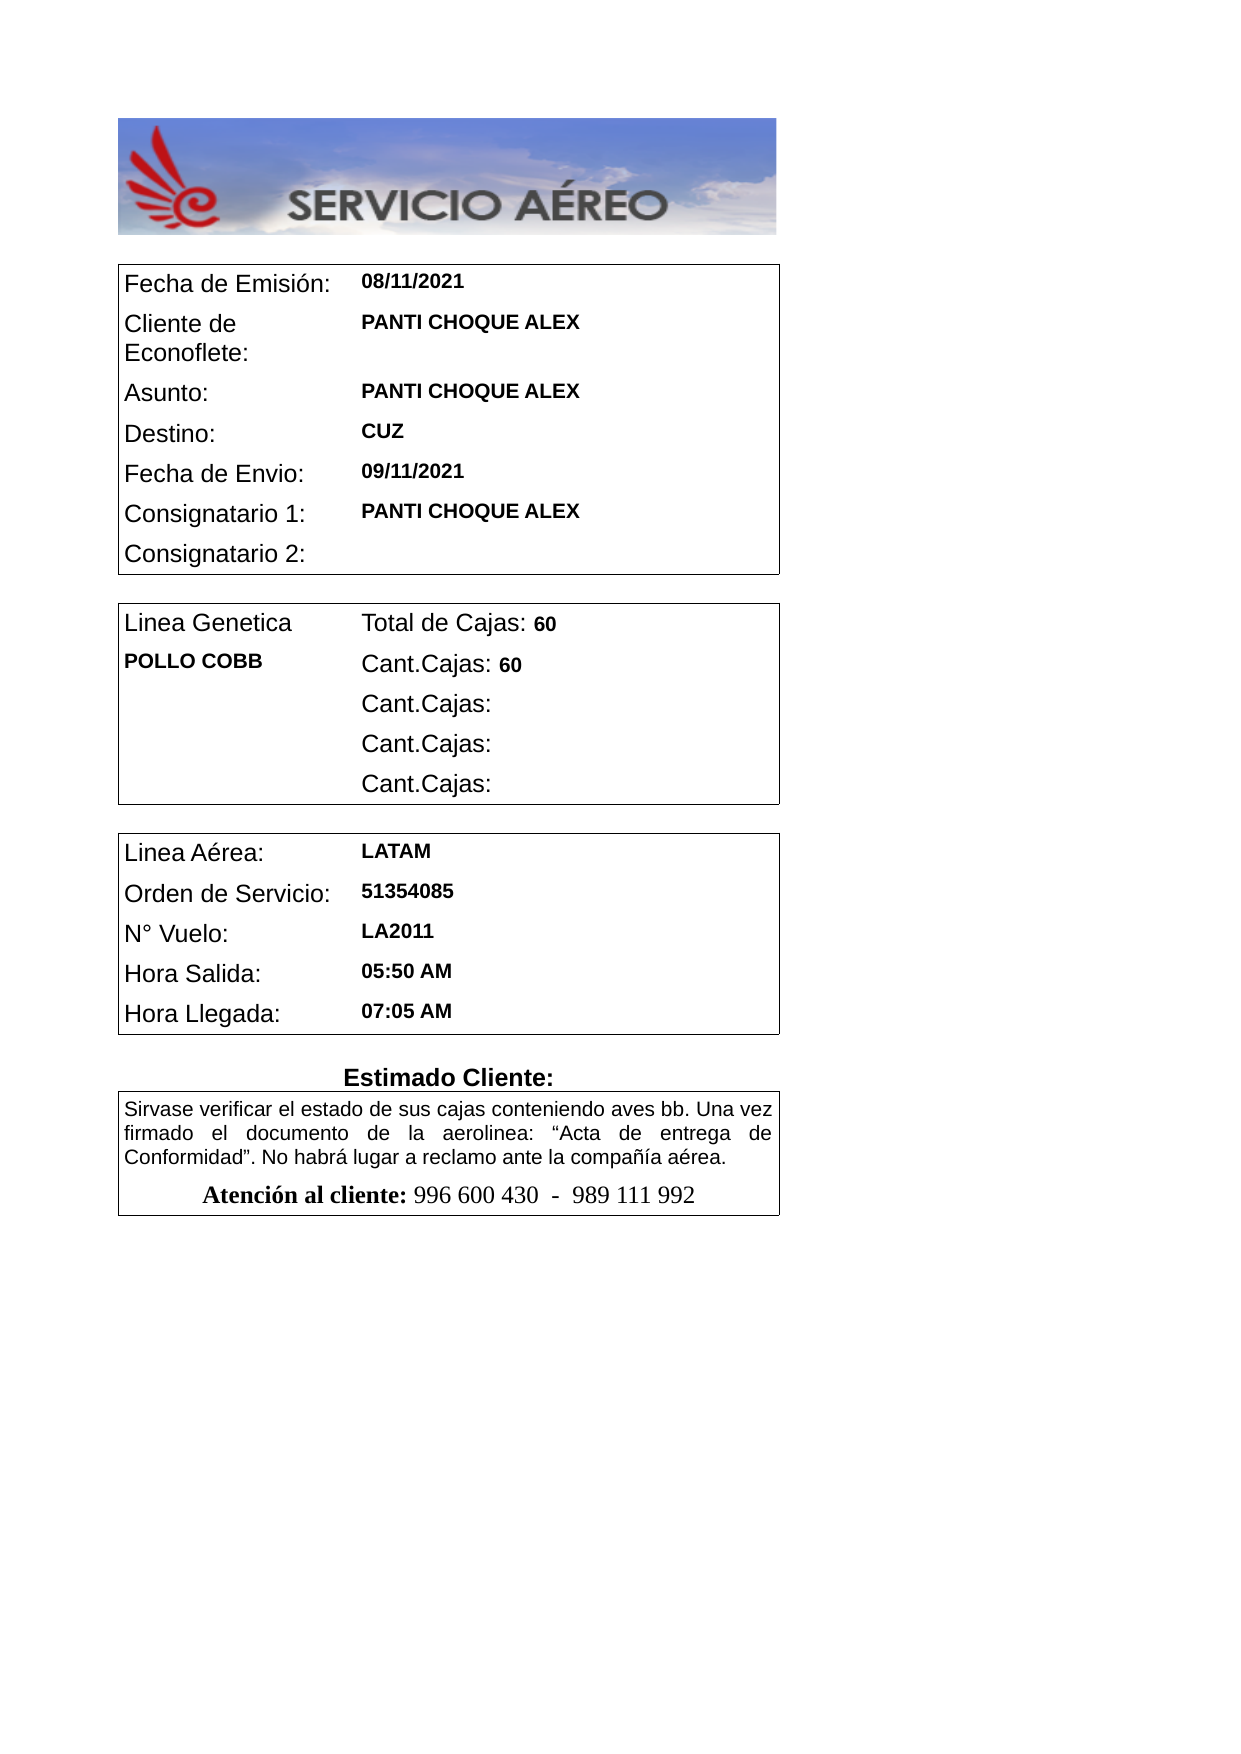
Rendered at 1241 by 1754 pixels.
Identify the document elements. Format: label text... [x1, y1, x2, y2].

table_cell Cant.Cajas: [356, 764, 779, 804]
table_cell PANTI CHOQUE ALEX [356, 493, 779, 533]
table_cell 51354085 [356, 873, 779, 913]
table_cell 07:05 AM [356, 994, 779, 1034]
table_cell 05:50 AM [356, 953, 779, 993]
table_cell [119, 764, 356, 804]
table_cell Destino: [119, 413, 356, 453]
table_cell Cant.Cajas: [356, 723, 779, 763]
table_cell [118, 575, 356, 603]
table_cell Consignatario 1: [119, 493, 356, 533]
table_cell Cant.Cajas: [356, 683, 779, 723]
table_cell Cliente de Econoflete: [119, 304, 356, 373]
table_cell Estimado Cliente: [118, 1035, 779, 1091]
table_cell [356, 575, 779, 603]
table_cell Linea Aérea: [119, 834, 356, 873]
table_cell [356, 534, 779, 574]
table_cell Atención al cliente: 996 600 430 - 989 111 992 [119, 1175, 779, 1215]
table_cell Sirvase verificar el estado de sus cajas conteniendo aves bb. Una vez firmado el documento de la aerolinea: “Acta de entrega de Conformidad”. No habrá lugar a reclamo ante la compañía aérea. [119, 1092, 779, 1175]
table_cell Consignatario 2: [119, 534, 356, 574]
table_cell Hora Llegada: [119, 994, 356, 1034]
table_cell Orden de Servicio: [119, 873, 356, 913]
table_cell POLLO COBB [119, 643, 356, 683]
table_cell PANTI CHOQUE ALEX [356, 373, 779, 413]
table_cell Fecha de Envio: [119, 453, 356, 493]
table_cell [356, 805, 779, 833]
table_cell Linea Genetica [119, 604, 356, 643]
table_cell PANTI CHOQUE ALEX [356, 304, 779, 373]
picture [118, 118, 777, 235]
table_cell 09/11/2021 [356, 453, 779, 493]
table_cell Cant.Cajas: 60 [356, 643, 779, 683]
table_header Fecha de Emisión: [119, 265, 356, 304]
table_cell [119, 683, 356, 723]
table_cell Total de Cajas: 60 [356, 604, 779, 643]
table_header 08/11/2021 [356, 265, 779, 304]
table_cell N° Vuelo: [119, 913, 356, 953]
table_cell CUZ [356, 413, 779, 453]
table_cell LATAM [356, 834, 779, 873]
table_cell [119, 723, 356, 763]
table_cell Hora Salida: [119, 953, 356, 993]
table_cell [118, 805, 356, 833]
table_cell Asunto: [119, 373, 356, 413]
table_cell LA2011 [356, 913, 779, 953]
